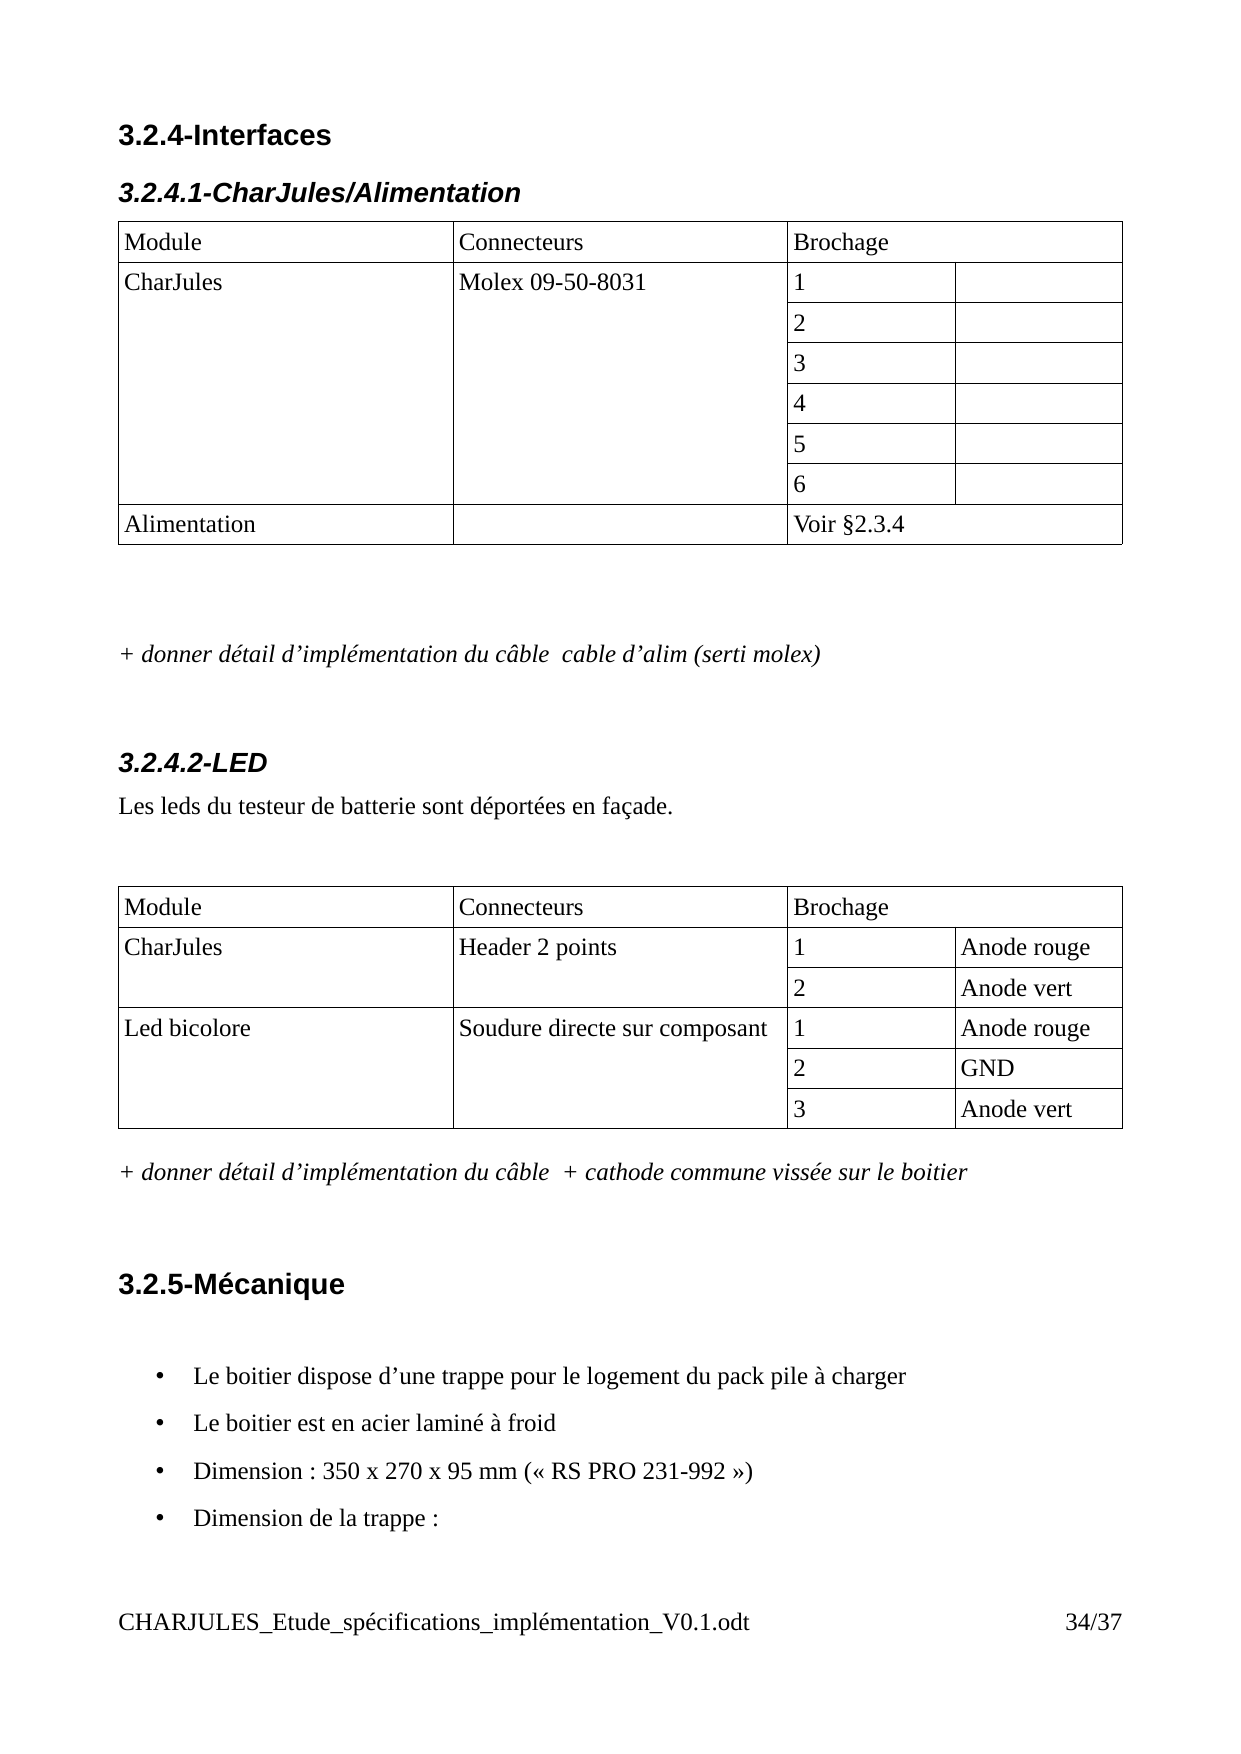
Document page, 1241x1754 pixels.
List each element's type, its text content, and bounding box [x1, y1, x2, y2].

table_cell Anode rouge [956, 928, 1122, 967]
table_cell [956, 384, 1122, 423]
table_cell 2 [788, 968, 955, 1007]
table_header Connecteurs [454, 222, 787, 262]
table_header Module [119, 887, 453, 927]
table_cell 1 [788, 263, 955, 302]
list Dimension de la trappe : [156, 1503, 1122, 1532]
table_cell 2 [788, 1049, 955, 1088]
list Le boitier dispose d’une trappe pour le logement du pack pile à charger [156, 1361, 1122, 1389]
text Les leds du testeur de batterie sont déportées en façade. [118, 791, 1122, 820]
text + donner détail d’implémentation du câble + cathode commune vissée sur le boitier [118, 1157, 1122, 1186]
table_cell [956, 343, 1122, 382]
table_header Brochage [788, 222, 1122, 262]
table_cell Alimentation [119, 505, 453, 544]
table_cell [956, 464, 1122, 503]
table_cell Voir §2.3.4 [788, 505, 1122, 544]
table_cell 3 [788, 343, 955, 382]
table_cell CharJules [119, 928, 453, 1007]
table_cell 1 [788, 928, 955, 967]
table_header Brochage [788, 887, 1122, 927]
table_header Module [119, 222, 453, 262]
table_cell 5 [788, 424, 955, 463]
table_cell [454, 505, 787, 544]
table_cell GND [956, 1049, 1122, 1088]
list Le boitier est en acier laminé à froid [156, 1408, 1122, 1437]
table_cell 1 [788, 1008, 955, 1048]
list Dimension : 350 x 270 x 95 mm (« RS PRO 231-992 ») [156, 1456, 1122, 1485]
subtitle 3.2.4.1-CharJules/Alimentation [118, 177, 1122, 209]
table_cell CharJules [119, 263, 453, 503]
subtitle 3.2.5-Mécanique [118, 1267, 1122, 1301]
table_cell [956, 303, 1122, 342]
table_cell Anode vert [956, 1089, 1122, 1128]
table_cell Soudure directe sur composant [454, 1008, 787, 1128]
table_cell 4 [788, 384, 955, 423]
table_cell 3 [788, 1089, 955, 1128]
subtitle 3.2.4-Interfaces [118, 118, 1122, 152]
table_cell Molex 09-50-8031 [454, 263, 787, 503]
table_cell 6 [788, 464, 955, 503]
table_cell Anode vert [956, 968, 1122, 1007]
text + donner détail d’implémentation du câble cable d’alim (serti molex) [118, 639, 1122, 668]
subtitle 3.2.4.2-LED [118, 747, 1122, 779]
table_cell [956, 424, 1122, 463]
table_cell 2 [788, 303, 955, 342]
table_cell Led bicolore [119, 1008, 453, 1128]
table_cell Header 2 points [454, 928, 787, 1007]
table_header Connecteurs [454, 887, 787, 927]
table_cell Anode rouge [956, 1008, 1122, 1048]
table_cell [956, 263, 1122, 302]
